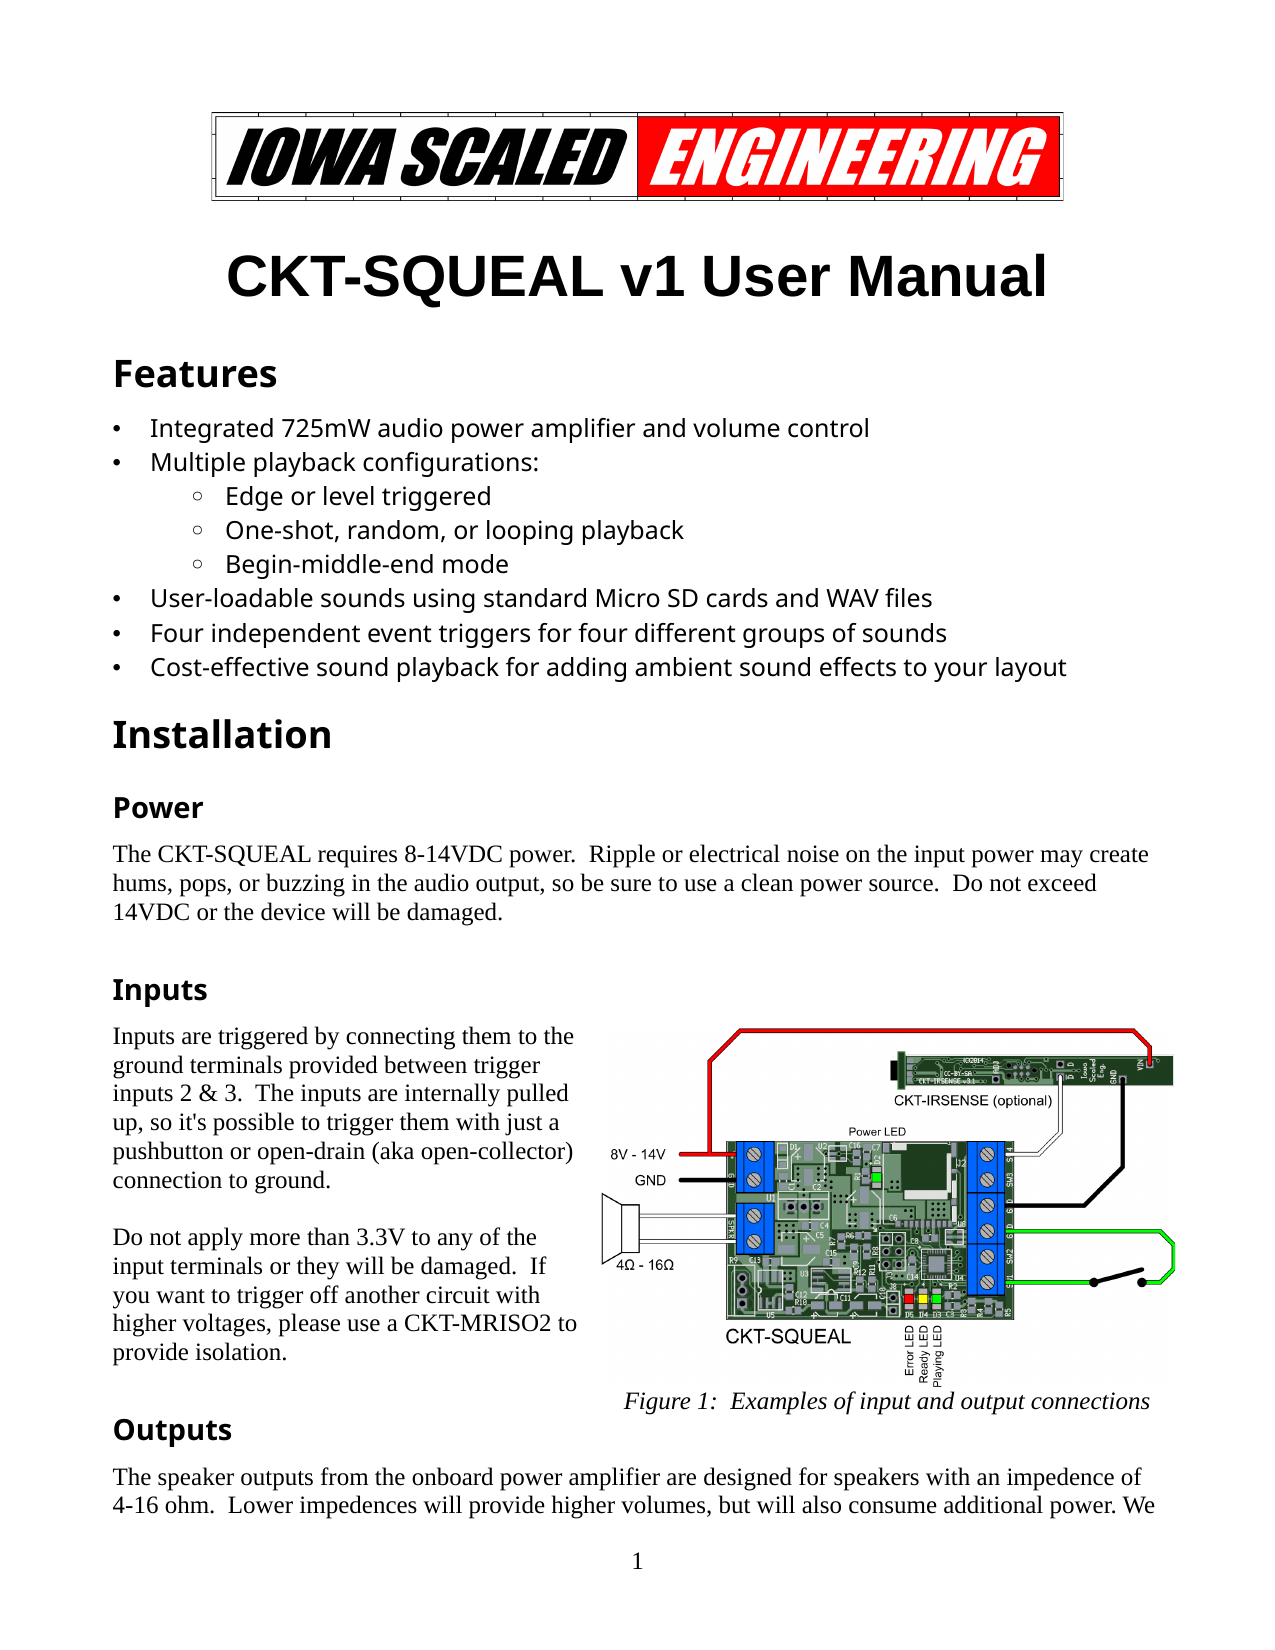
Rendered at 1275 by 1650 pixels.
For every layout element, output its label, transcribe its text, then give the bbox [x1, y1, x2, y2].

list Multiple playback configurations: [112, 445, 1162, 479]
list One-shot, random, or looping playback [187, 513, 1162, 547]
subtitle Outputs [112, 1409, 1162, 1449]
list Integrated 725mW audio power amplifier and volume control [112, 411, 1162, 445]
list Cost-effective sound playback for adding ambient sound effects to your layout [112, 649, 1162, 683]
subtitle Power [112, 787, 1162, 827]
text Do not apply more than 3.3V to any of the input terminals or they will be damaged. If you want to trigger off another circuit with higher voltages, please use a CKT-MRISO2 to provide isolation. [112, 1222, 579, 1366]
text Figure 1: Examples of input and output connections [579, 1041, 1152, 1415]
text The speaker outputs from the onboard power amplifier are designed for speakers with an impedence of 4-16 ohm. Lower impedences will provide higher volumes, but will also consume additional power. We [112, 1462, 1162, 1519]
picture [211, 112, 1064, 201]
subtitle Features [112, 347, 1162, 398]
text The CKT-SQUEAL requires 8-14VDC power. Ripple or electrical noise on the input power may create hums, pops, or buzzing in the audio output, so be sure to use a clean power source. Do not exceed 14VDC or the device will be damaged. [112, 839, 1162, 926]
list Edge or level triggered [187, 479, 1162, 513]
subtitle Inputs [112, 969, 1162, 1008]
title CKT-SQUEAL v1 User Manual [112, 242, 1162, 309]
list Four independent event triggers for four different groups of sounds [112, 615, 1162, 649]
text Inputs are triggered by connecting them to the ground terminals provided between trigger inputs 2 & 3. The inputs are internally pulled up, so it's possible to trigger them with just a pushbutton or open-drain (aka open-collector) connection to ground. [112, 1021, 1162, 1193]
list Begin-middle-end mode [187, 547, 1162, 581]
list User-loadable sounds using standard Micro SD cards and WAV files [112, 581, 1162, 615]
subtitle Installation [112, 708, 1162, 760]
